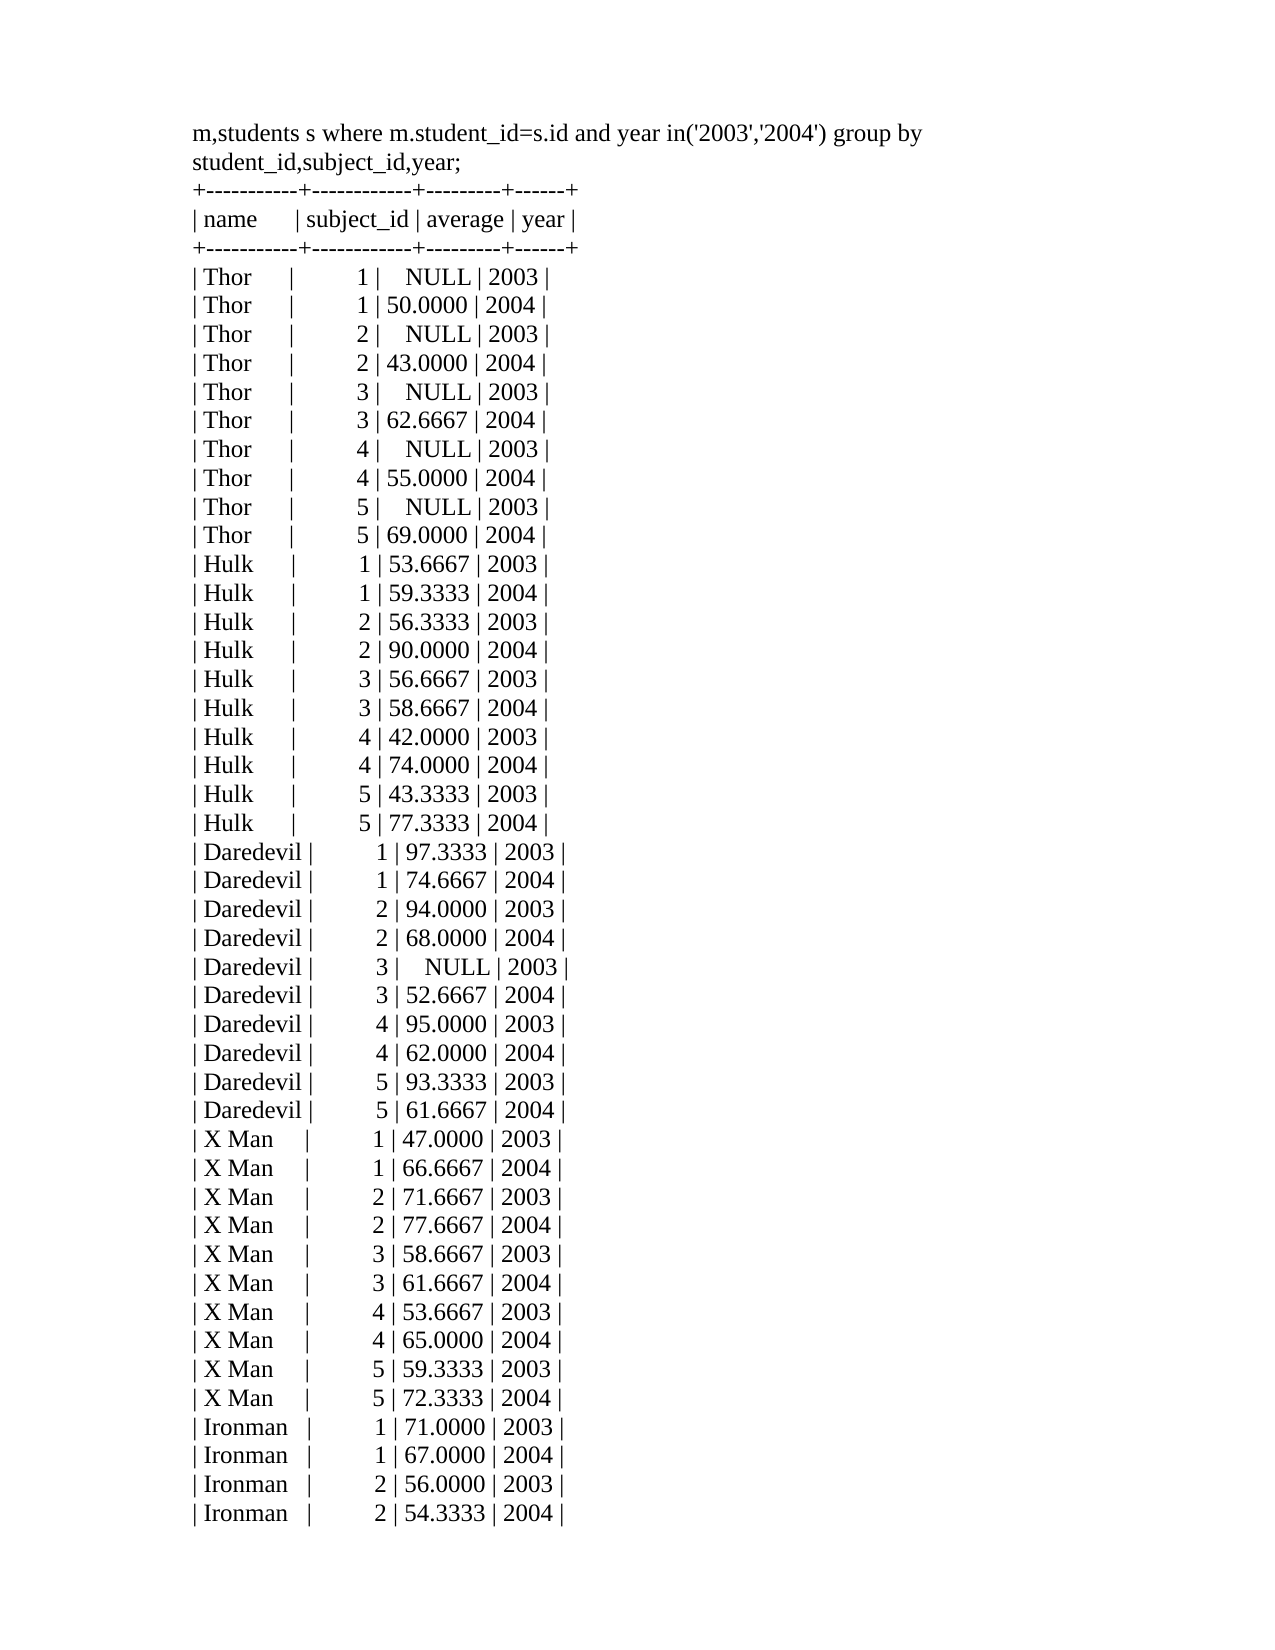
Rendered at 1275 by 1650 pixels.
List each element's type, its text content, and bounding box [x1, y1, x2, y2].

text | Ironman | 1 | 67.0000 | 2004 | [192, 1441, 1157, 1469]
text | Daredevil | 3 | 52.6667 | 2004 | [192, 981, 1157, 1009]
text | X Man | 2 | 77.6667 | 2004 | [192, 1211, 1157, 1239]
text | name | subject_id | average | year | [192, 204, 1157, 233]
text | Thor | 5 | 69.0000 | 2004 | [192, 521, 1157, 549]
text | X Man | 1 | 47.0000 | 2003 | [192, 1124, 1157, 1153]
text | Daredevil | 1 | 97.3333 | 2003 | [192, 837, 1157, 866]
text | Thor | 5 | NULL | 2003 | [192, 492, 1157, 521]
text | Hulk | 4 | 74.0000 | 2004 | [192, 751, 1157, 779]
text | Ironman | 2 | 54.3333 | 2004 | [192, 1498, 1157, 1527]
text | Daredevil | 2 | 94.0000 | 2003 | [192, 894, 1157, 923]
text | Daredevil | 1 | 74.6667 | 2004 | [192, 866, 1157, 894]
text | X Man | 5 | 72.3333 | 2004 | [192, 1383, 1157, 1412]
text | X Man | 2 | 71.6667 | 2003 | [192, 1182, 1157, 1211]
text | Daredevil | 4 | 62.0000 | 2004 | [192, 1038, 1157, 1067]
text +-----------+------------+---------+------+ [192, 233, 1157, 262]
text | Thor | 4 | NULL | 2003 | [192, 434, 1157, 463]
text | Thor | 1 | 50.0000 | 2004 | [192, 291, 1157, 319]
text +-----------+------------+---------+------+ [192, 176, 1157, 204]
text | Daredevil | 3 | NULL | 2003 | [192, 952, 1157, 981]
text | Hulk | 3 | 58.6667 | 2004 | [192, 693, 1157, 722]
text | Thor | 2 | 43.0000 | 2004 | [192, 348, 1157, 377]
text | Thor | 1 | NULL | 2003 | [192, 262, 1157, 291]
text | Daredevil | 5 | 93.3333 | 2003 | [192, 1067, 1157, 1096]
text | Hulk | 2 | 90.0000 | 2004 | [192, 636, 1157, 664]
text | Hulk | 3 | 56.6667 | 2003 | [192, 664, 1157, 693]
text | Thor | 4 | 55.0000 | 2004 | [192, 463, 1157, 492]
text | X Man | 1 | 66.6667 | 2004 | [192, 1153, 1157, 1182]
text | X Man | 4 | 53.6667 | 2003 | [192, 1297, 1157, 1326]
text | Ironman | 1 | 71.0000 | 2003 | [192, 1412, 1157, 1441]
text | Thor | 2 | NULL | 2003 | [192, 319, 1157, 348]
text | Hulk | 4 | 42.0000 | 2003 | [192, 722, 1157, 751]
text | Hulk | 5 | 77.3333 | 2004 | [192, 808, 1157, 837]
text | X Man | 3 | 61.6667 | 2004 | [192, 1268, 1157, 1297]
text | X Man | 5 | 59.3333 | 2003 | [192, 1354, 1157, 1383]
text m,students s where m.student_id=s.id and year in('2003','2004') group by student_id,subject_id,year; [192, 118, 1157, 176]
text | Daredevil | 4 | 95.0000 | 2003 | [192, 1009, 1157, 1038]
text | Daredevil | 5 | 61.6667 | 2004 | [192, 1096, 1157, 1124]
text | Thor | 3 | NULL | 2003 | [192, 377, 1157, 406]
text | Hulk | 1 | 53.6667 | 2003 | [192, 549, 1157, 578]
text | Hulk | 1 | 59.3333 | 2004 | [192, 578, 1157, 607]
text | Daredevil | 2 | 68.0000 | 2004 | [192, 923, 1157, 952]
text | Ironman | 2 | 56.0000 | 2003 | [192, 1469, 1157, 1498]
text | Hulk | 5 | 43.3333 | 2003 | [192, 779, 1157, 808]
text | Hulk | 2 | 56.3333 | 2003 | [192, 607, 1157, 636]
text | Thor | 3 | 62.6667 | 2004 | [192, 406, 1157, 434]
text | X Man | 3 | 58.6667 | 2003 | [192, 1239, 1157, 1268]
text | X Man | 4 | 65.0000 | 2004 | [192, 1326, 1157, 1354]
